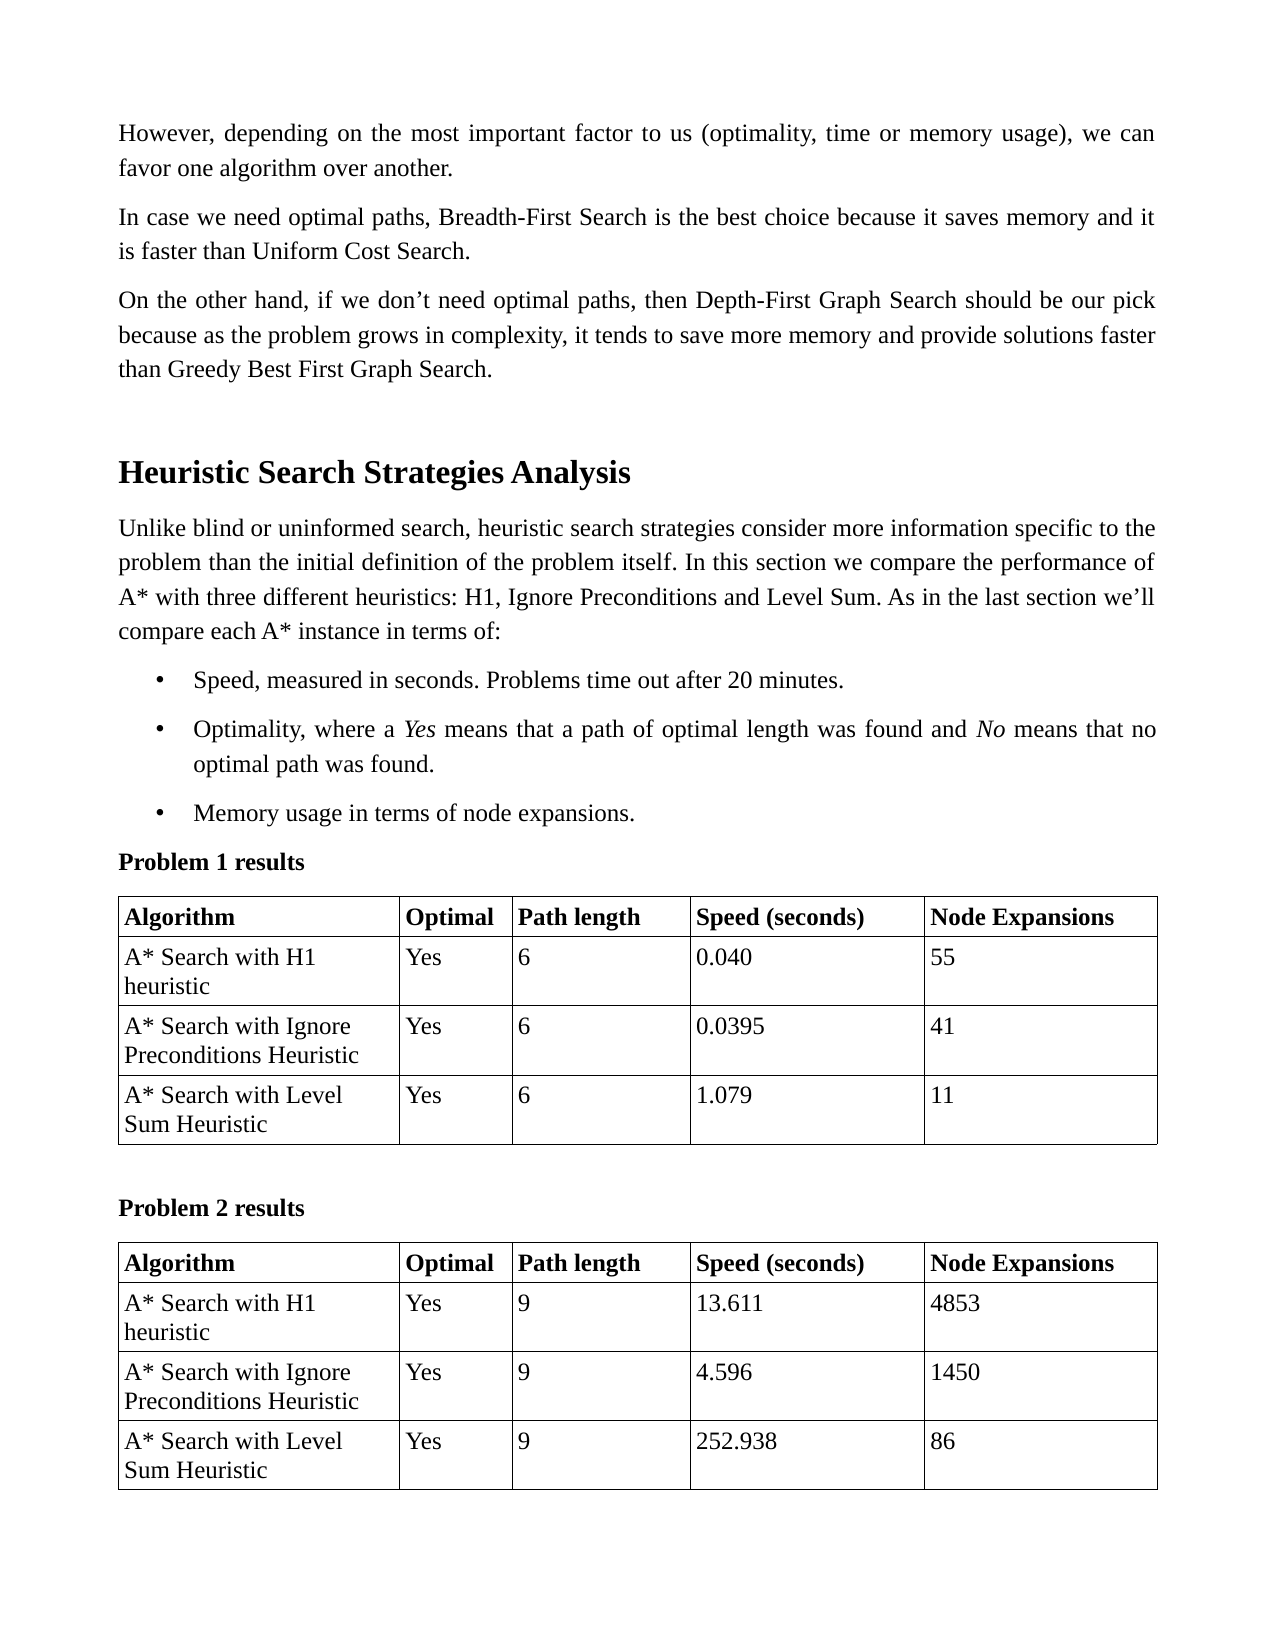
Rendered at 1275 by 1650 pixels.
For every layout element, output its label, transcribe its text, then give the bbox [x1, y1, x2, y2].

table_cell Yes [400, 1421, 512, 1489]
text On the other hand, if we don’t need optimal paths, then Depth-First Graph Search should be our pick because as the problem grows in complexity, it tends to save more memory and provide solutions faster than Greedy Best First Graph Search. [118, 285, 1157, 383]
table_cell A* Search with Ignore Preconditions Heuristic [119, 1352, 399, 1420]
table_cell 55 [925, 937, 1157, 1005]
table_cell 4853 [925, 1283, 1157, 1351]
table_header Algorithm [119, 897, 399, 936]
table_header Optimal [400, 1243, 512, 1282]
table_cell Yes [400, 1352, 512, 1420]
table_header Algorithm [119, 1243, 399, 1282]
table_header Optimal [400, 897, 512, 936]
table_cell A* Search with H1 heuristic [119, 1283, 399, 1351]
table_cell A* Search with H1 heuristic [119, 937, 399, 1005]
table_cell 41 [925, 1006, 1157, 1074]
list Memory usage in terms of node expansions. [156, 798, 1157, 827]
table_cell 6 [513, 1006, 690, 1074]
table_cell A* Search with Ignore Preconditions Heuristic [119, 1006, 399, 1074]
table_cell Yes [400, 1006, 512, 1074]
table_cell A* Search with Level Sum Heuristic [119, 1421, 399, 1489]
table_cell 9 [513, 1352, 690, 1420]
table_header Path length [513, 1243, 690, 1282]
text Problem 1 results [118, 847, 1157, 876]
table_cell 6 [513, 937, 690, 1005]
table_cell 9 [513, 1283, 690, 1351]
table_header Node Expansions [925, 1243, 1157, 1282]
list Speed, measured in seconds. Problems time out after 20 minutes. [156, 665, 1157, 694]
table_cell 1.079 [691, 1076, 924, 1143]
table_cell 1450 [925, 1352, 1157, 1420]
table_cell 252.938 [691, 1421, 924, 1489]
table_cell Yes [400, 937, 512, 1005]
text Problem 2 results [118, 1193, 1157, 1221]
table_cell 86 [925, 1421, 1157, 1489]
table_header Speed (seconds) [691, 1243, 924, 1282]
table_cell 11 [925, 1076, 1157, 1143]
table_cell 4.596 [691, 1352, 924, 1420]
table_cell 0.040 [691, 937, 924, 1005]
table_cell A* Search with Level Sum Heuristic [119, 1076, 399, 1143]
text However, depending on the most important factor to us (optimality, time or memory usage), we can favor one algorithm over another. [118, 118, 1157, 181]
table_cell 9 [513, 1421, 690, 1489]
table_cell Yes [400, 1283, 512, 1351]
table_header Path length [513, 897, 690, 936]
table_cell Yes [400, 1076, 512, 1143]
text In case we need optimal paths, Breadth-First Search is the best choice because it saves memory and it is faster than Uniform Cost Search. [118, 202, 1157, 265]
text Unlike blind or uninformed search, heuristic search strategies consider more information specific to the problem than the initial definition of the problem itself. In this section we compare the performance of A* with three different heuristics: H1, Ignore Preconditions and Level Sum. As in the last section we’ll compare each A* instance in terms of: [118, 513, 1157, 645]
table_header Speed (seconds) [691, 897, 924, 936]
table_cell 13.611 [691, 1283, 924, 1351]
table_cell 6 [513, 1076, 690, 1143]
table_header Node Expansions [925, 897, 1157, 936]
table_cell 0.0395 [691, 1006, 924, 1074]
text Heuristic Search Strategies Analysis [118, 452, 1157, 491]
list Optimality, where a Yes means that a path of optimal length was found and No means that no optimal path was found. [156, 714, 1157, 778]
